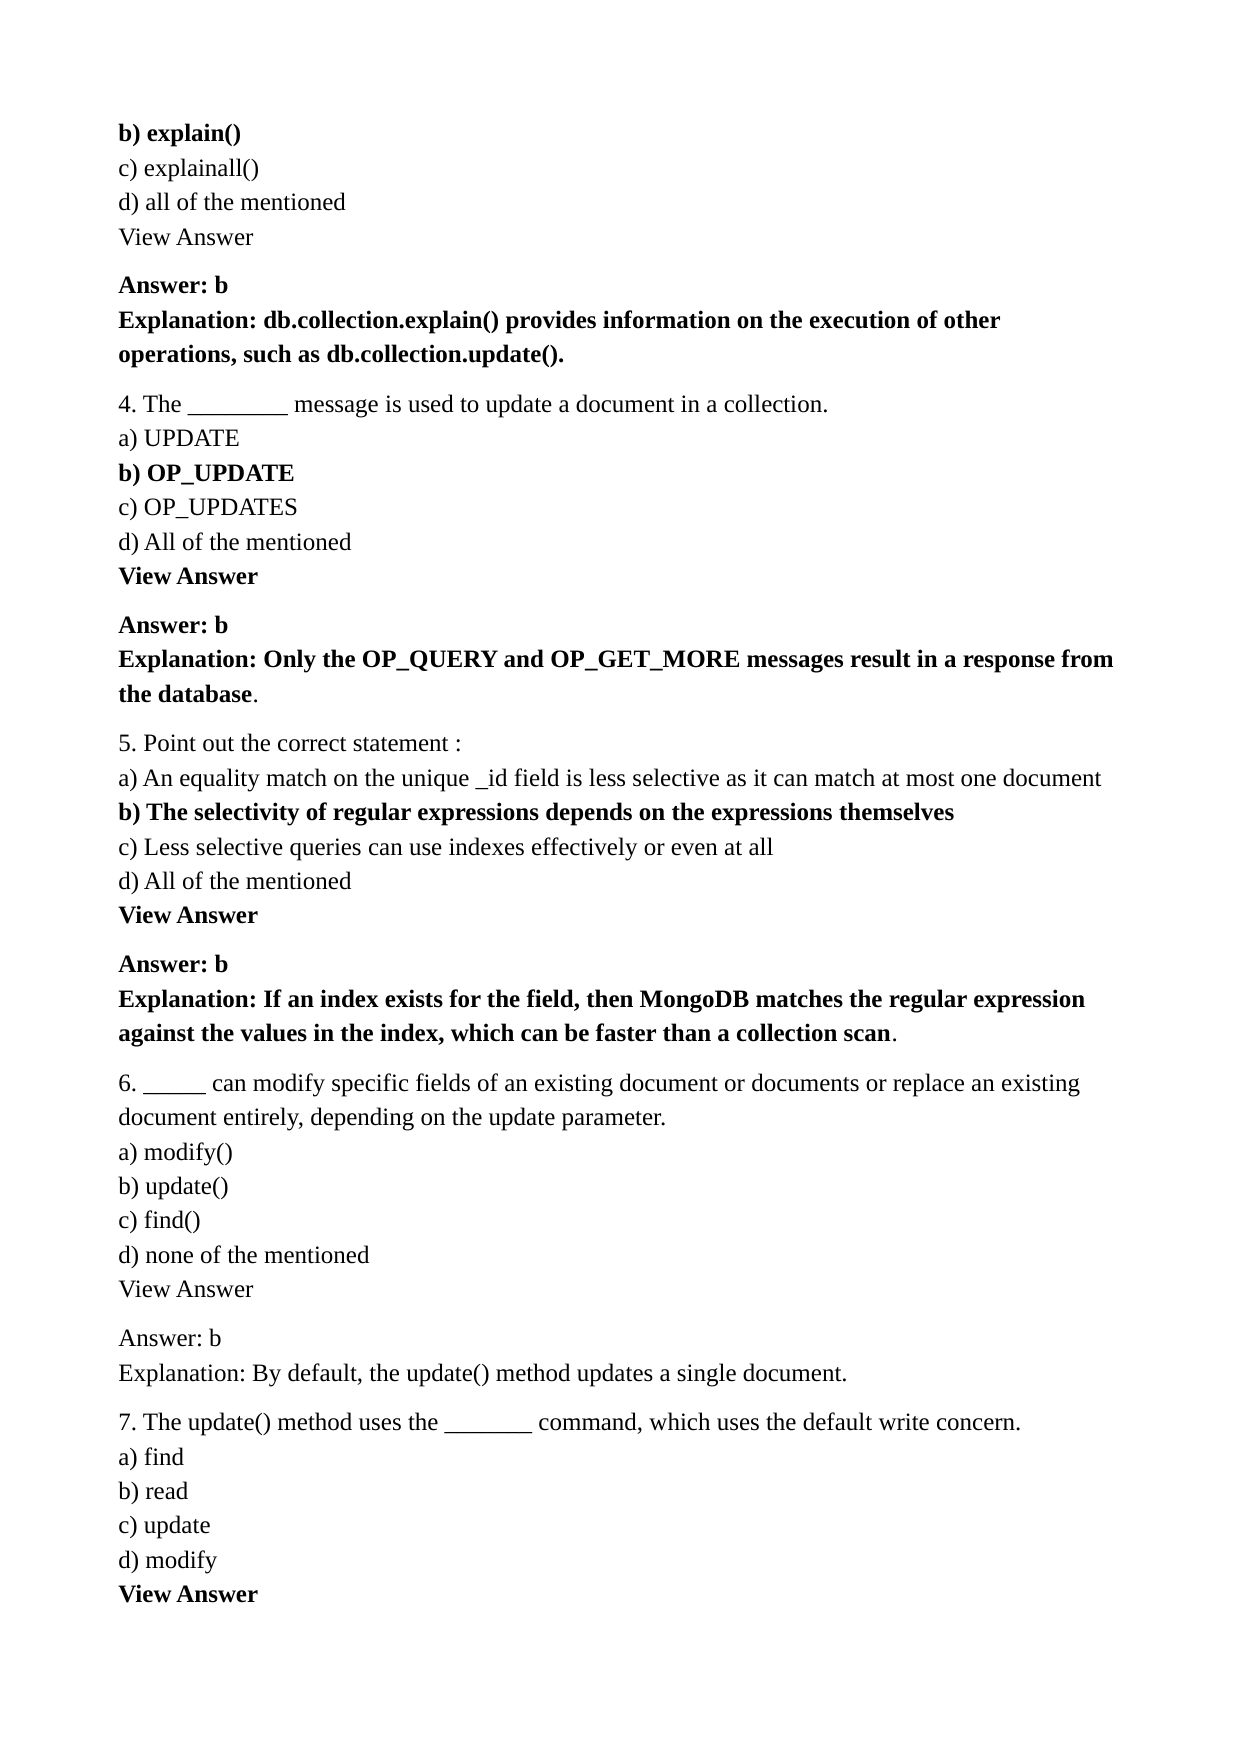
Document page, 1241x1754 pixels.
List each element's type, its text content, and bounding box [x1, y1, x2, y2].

text 7. The update() method uses the _______ command, which uses the default write concern. a) find b) read c) update d) modify View Answer [118, 1407, 1122, 1608]
text 5. Point out the correct statement : a) An equality match on the unique _id field is less selective as it can match at most one document b) The selectivity of regular expressions depends on the expressions themselves c) Less selective queries can use indexes effectively or even at all d) All of the mentioned View Answer [118, 728, 1122, 929]
text Answer: b Explanation: If an index exists for the field, then MongoDB matches the regular expression against the values in the index, which can be faster than a collection scan. [118, 949, 1122, 1047]
text Answer: b Explanation: By default, the update() method updates a single document. [118, 1323, 1122, 1387]
text Answer: b Explanation: Only the OP_QUERY and OP_GET_MORE messages result in a response from the database. [118, 610, 1122, 708]
text b) explain() c) explainall() d) all of the mentioned View Answer [118, 118, 1122, 250]
text 6. _____ can modify specific fields of an existing document or documents or replace an existing document entirely, depending on the update parameter. a) modify() b) update() c) find() d) none of the mentioned View Answer [118, 1068, 1122, 1303]
text 4. The ________ message is used to update a document in a collection. a) UPDATE b) OP_UPDATE c) OP_UPDATES d) All of the mentioned View Answer [118, 389, 1122, 590]
text Answer: b Explanation: db.collection.explain() provides information on the execution of other operations, such as db.collection.update(). [118, 271, 1122, 368]
